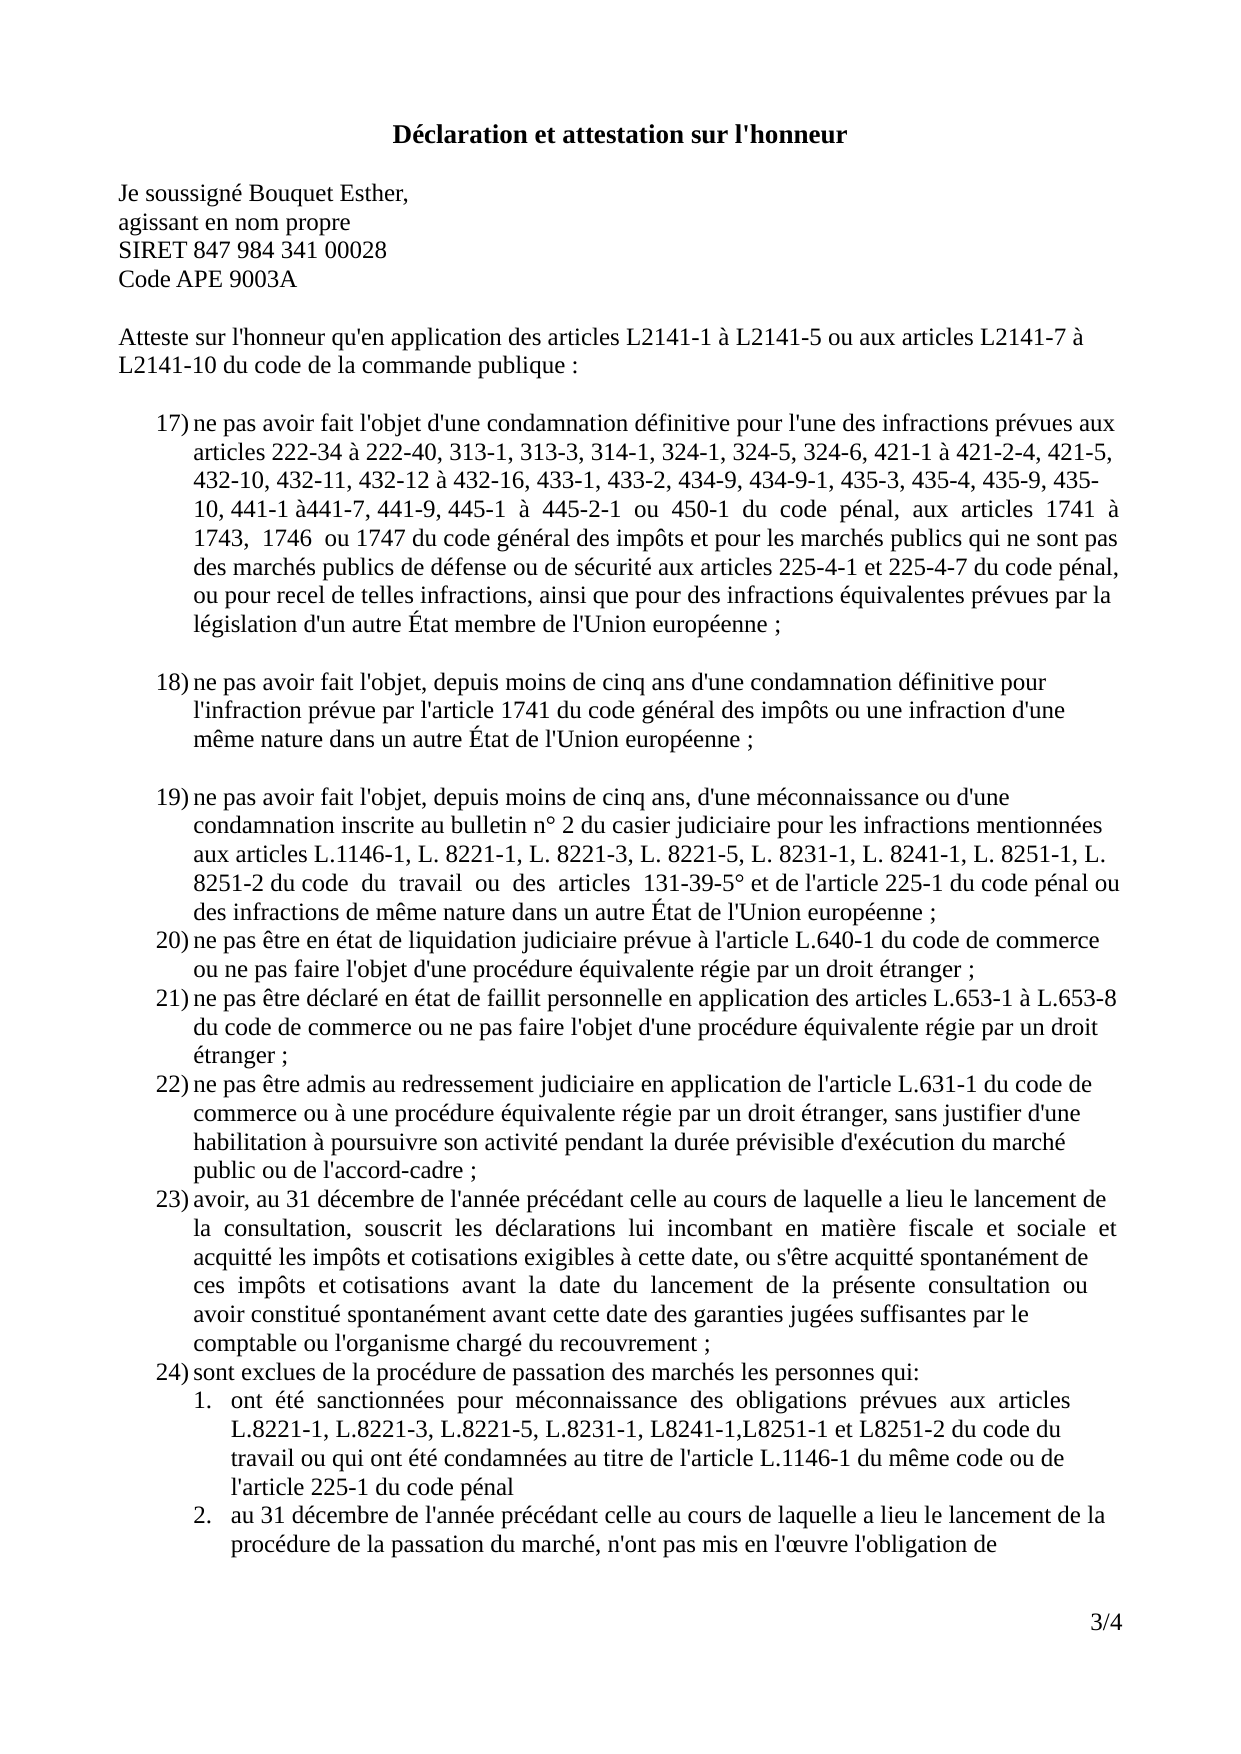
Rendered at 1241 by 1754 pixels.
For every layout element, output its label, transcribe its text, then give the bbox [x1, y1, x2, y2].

text Atteste sur l'honneur qu'en application des articles L2141-1 à L2141-5 ou aux articles L2141-7 à L2141-10 du code de la commande publique : [118, 322, 1122, 379]
text Code APE 9003A [118, 264, 1122, 293]
list sont exclues de la procédure de passation des marchés les personnes qui: [156, 1357, 1122, 1386]
list ne pas avoir fait l'objet d'une condamnation définitive pour l'une des infractions prévues aux articles 222-34 à 222-40, 313-1, 313-3, 314-1, 324-1, 324-5, 324-6, 421-1 à 421-2-4, 421-5, 432-10, 432-11, 432-12 à 432-16, 433-1, 433-2, 434-9, 434-9-1, 435-3, 435-4, 435-9, 435-10, 441-1 à441-7, 441-9, 445-1 à 445-2-1 ou 450-1 du code pénal, aux articles 1741 à 1743, 1746 ou 1747 du code général des impôts et pour les marchés publics qui ne sont pas des marchés publics de défense ou de sécurité aux articles 225-4-1 et 225-4-7 du code pénal, ou pour recel de telles infractions, ainsi que pour des infractions équivalentes prévues par la législation d'un autre État membre de l'Union européenne ; [156, 408, 1122, 638]
list ne pas avoir fait l'objet, depuis moins de cinq ans d'une condamnation définitive pour l'infraction prévue par l'article 1741 du code général des impôts ou une infraction d'une même nature dans un autre État de l'Union européenne ; [156, 667, 1122, 753]
list avoir, au 31 décembre de l'année précédant celle au cours de laquelle a lieu le lancement de la consultation, souscrit les déclarations lui incombant en matière fiscale et sociale et acquitté les impôts et cotisations exigibles à cette date, ou s'être acquitté spontanément de ces impôts et cotisations avant la date du lancement de la présente consultation ou avoir constitué spontanément avant cette date des garanties jugées suffisantes par le comptable ou l'organisme chargé du recouvrement ; [156, 1184, 1122, 1357]
list au 31 décembre de l'année précédant celle au cours de laquelle a lieu le lancement de la procédure de la passation du marché, n'ont pas mis en l'œuvre l'obligation de [193, 1501, 1122, 1558]
list ont été sanctionnées pour méconnaissance des obligations prévues aux articles L.8221-1, L.8221-3, L.8221-5, L.8231-1, L8241-1,L8251-1 et L8251-2 du code du travail ou qui ont été condamnées au titre de l'article L.1146-1 du même code ou de l'article 225-1 du code pénal [193, 1386, 1122, 1501]
text SIRET 847 984 341 00028 [118, 236, 1122, 264]
list ne pas être déclaré en état de faillit personnelle en application des articles L.653-1 à L.653-8 du code de commerce ou ne pas faire l'objet d'une procédure équivalente régie par un droit étranger ; [156, 983, 1122, 1069]
text agissant en nom propre [118, 207, 1122, 236]
list ne pas être admis au redressement judiciaire en application de l'article L.631-1 du code de commerce ou à une procédure équivalente régie par un droit étranger, sans justifier d'une habilitation à poursuivre son activité pendant la durée prévisible d'exécution du marché public ou de l'accord-cadre ; [156, 1069, 1122, 1184]
list ne pas être en état de liquidation judiciaire prévue à l'article L.640-1 du code de commerce ou ne pas faire l'objet d'une procédure équivalente régie par un droit étranger ; [156, 926, 1122, 983]
list ne pas avoir fait l'objet, depuis moins de cinq ans, d'une méconnaissance ou d'une condamnation inscrite au bulletin n° 2 du casier judiciaire pour les infractions mentionnées aux articles L.1146-1, L. 8221-1, L. 8221-3, L. 8221-5, L. 8231-1, L. 8241-1, L. 8251-1, L. 8251-2 du code du travail ou des articles 131-39-5° et de l'article 225-1 du code pénal ou des infractions de même nature dans un autre État de l'Union européenne ; [156, 782, 1122, 926]
text Je soussigné Bouquet Esther, [118, 178, 1122, 207]
text Déclaration et attestation sur l'honneur [118, 118, 1122, 149]
